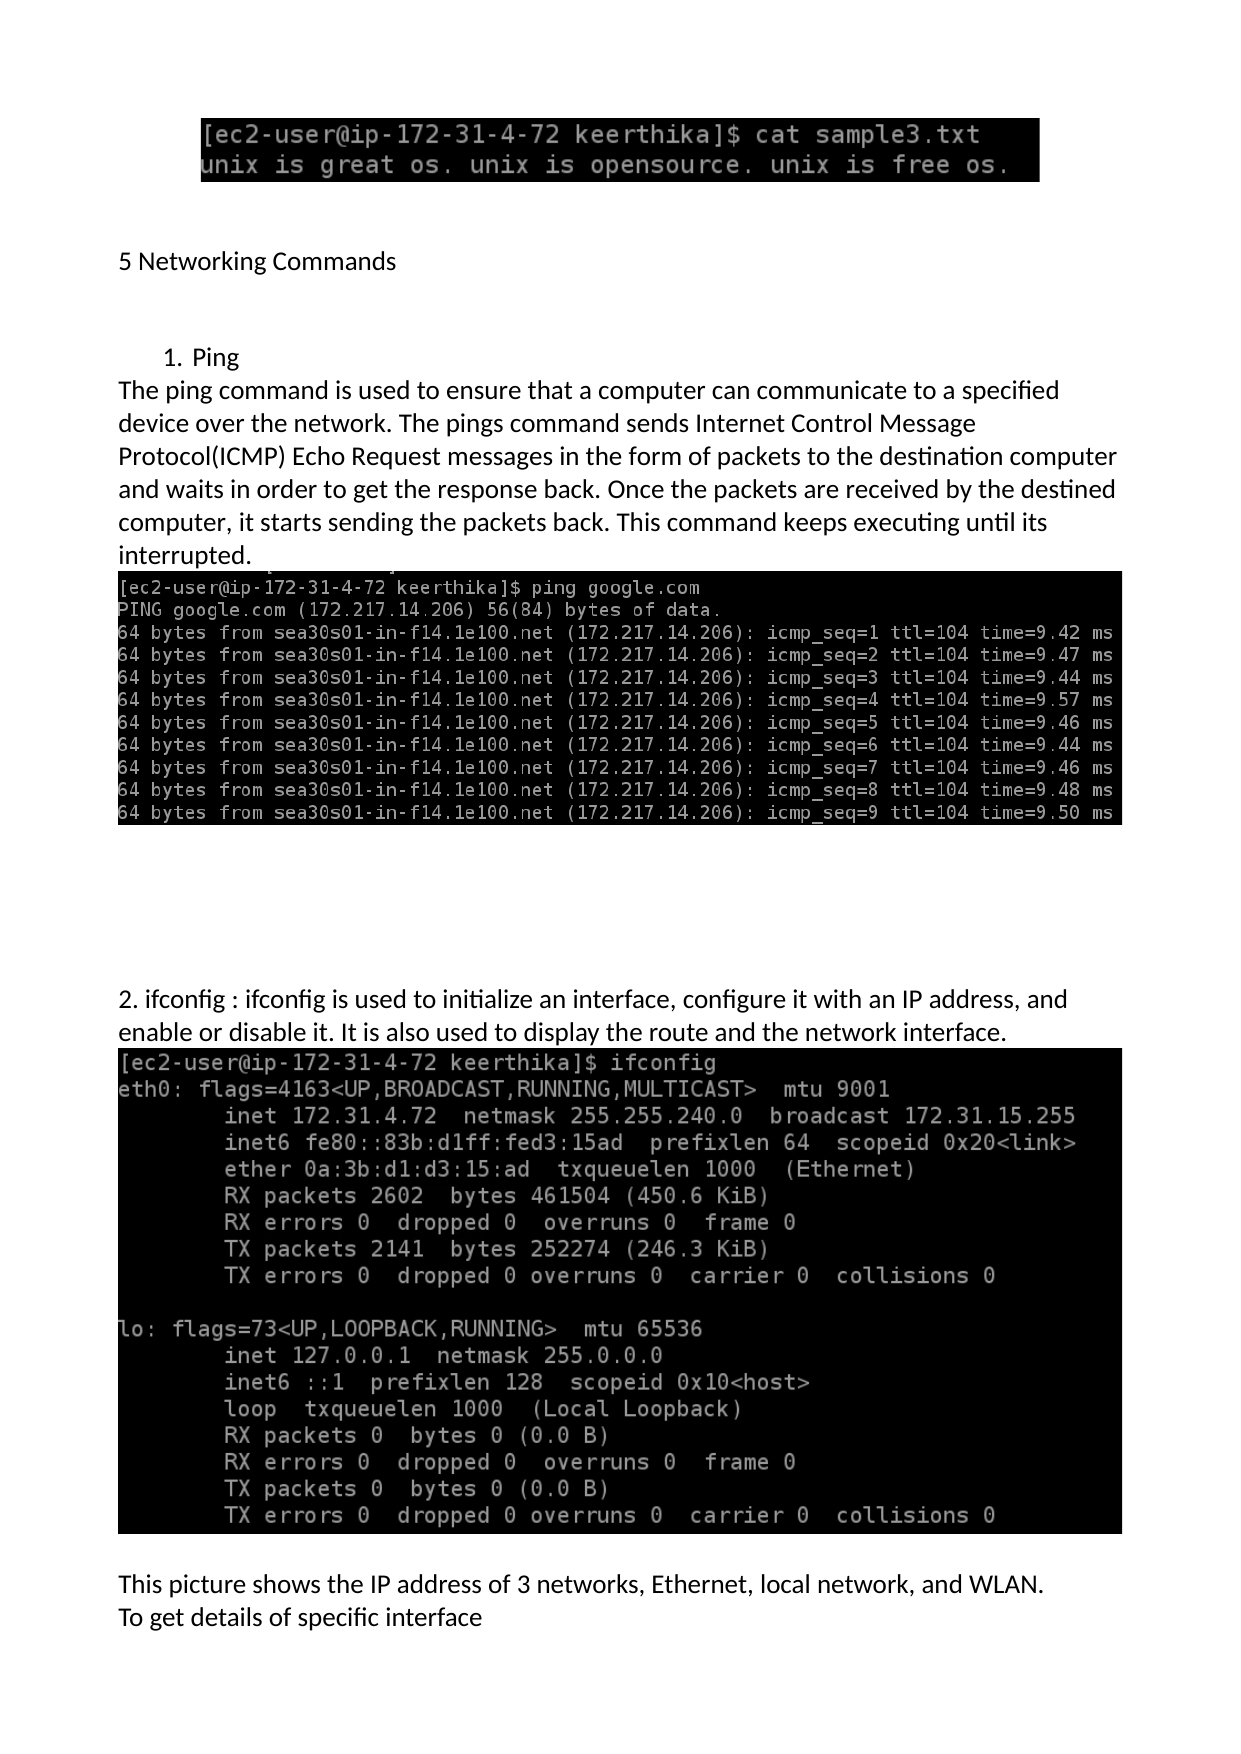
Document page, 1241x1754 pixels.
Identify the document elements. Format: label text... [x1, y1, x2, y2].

text This picture shows the IP address of 3 networks, Ethernet, local network, and WLAN. [118, 1567, 1122, 1600]
picture [118, 571, 1123, 825]
picture [200, 118, 1040, 182]
text 2. ifconfig : ifconfig is used to initialize an interface, configure it with an IP address, and enable or disable it. It is also used to display the route and the network interface. [118, 982, 1122, 1048]
text To get details of specific interface [118, 1600, 1122, 1633]
text 5 Networking Commands [118, 244, 1122, 277]
list Ping [162, 340, 1122, 373]
text The ping command is used to ensure that a computer can communicate to a specified device over the network. The pings command sends Internet Control Message Protocol(ICMP) Echo Request messages in the form of packets to the destination computer and waits in order to get the response back. Once the packets are received by the destined computer, it starts sending the packets back. This command keeps executing until its interrupted. [118, 373, 1122, 571]
picture [118, 1048, 1123, 1534]
